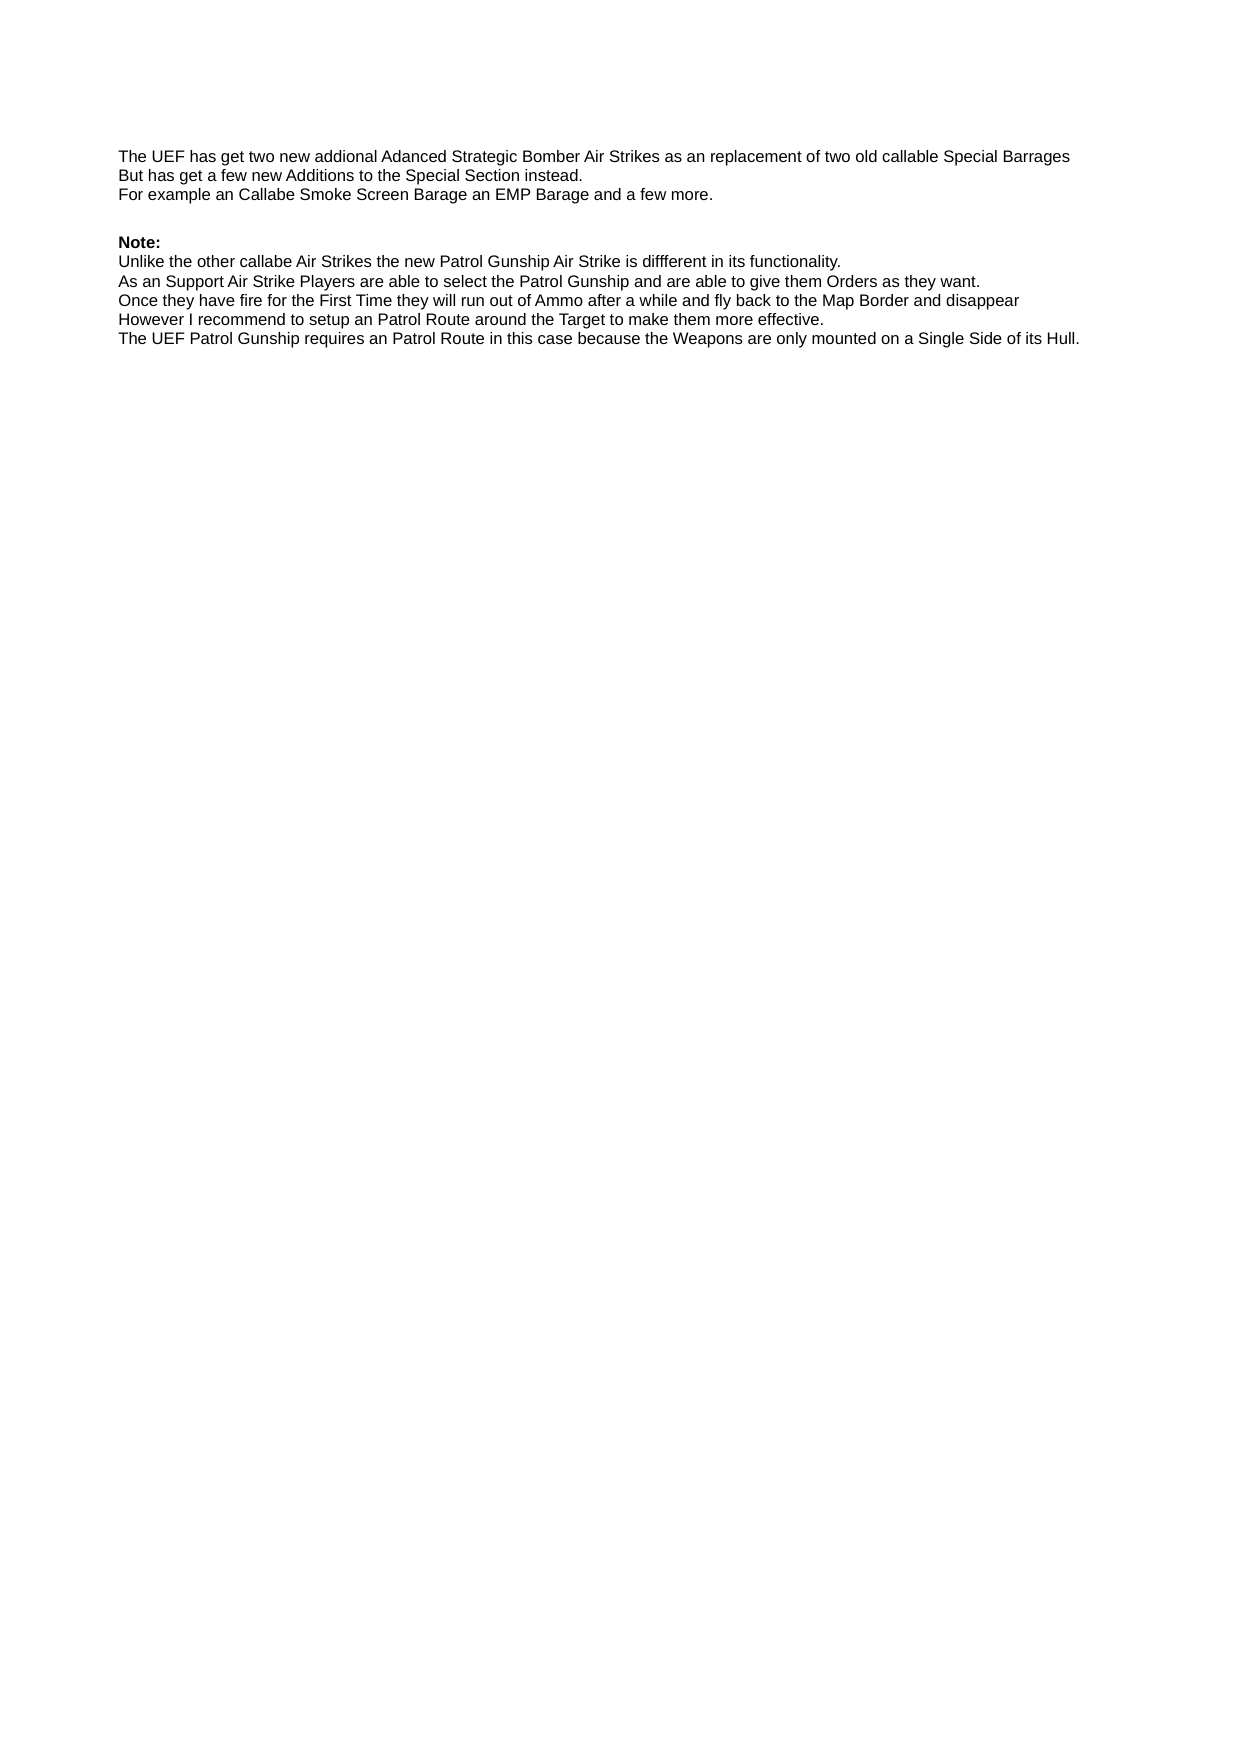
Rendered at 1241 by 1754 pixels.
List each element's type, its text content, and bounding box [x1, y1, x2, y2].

text Note: Unlike the other callabe Air Strikes the new Patrol Gunship Air Strike is diffferent in its functionality. [118, 233, 1122, 271]
text For example an Callabe Smoke Screen Barage an EMP Barage and a few more. [118, 185, 1122, 204]
text Once they have fire for the First Time they will run out of Ammo after a while and fly back to the Map Border and disappear However I recommend to setup an Patrol Route around the Target to make them more effective. The UEF Patrol Gunship requires an Patrol Route in this case because the Weapons are only mounted on a Single Side of its Hull. [118, 291, 1122, 348]
text As an Support Air Strike Players are able to select the Patrol Gunship and are able to give them Orders as they want. [118, 271, 1122, 291]
text But has get a few new Additions to the Special Section instead. [118, 166, 1122, 185]
text The UEF has get two new addional Adanced Strategic Bomber Air Strikes as an replacement of two old callable Special Barrages [118, 147, 1122, 166]
